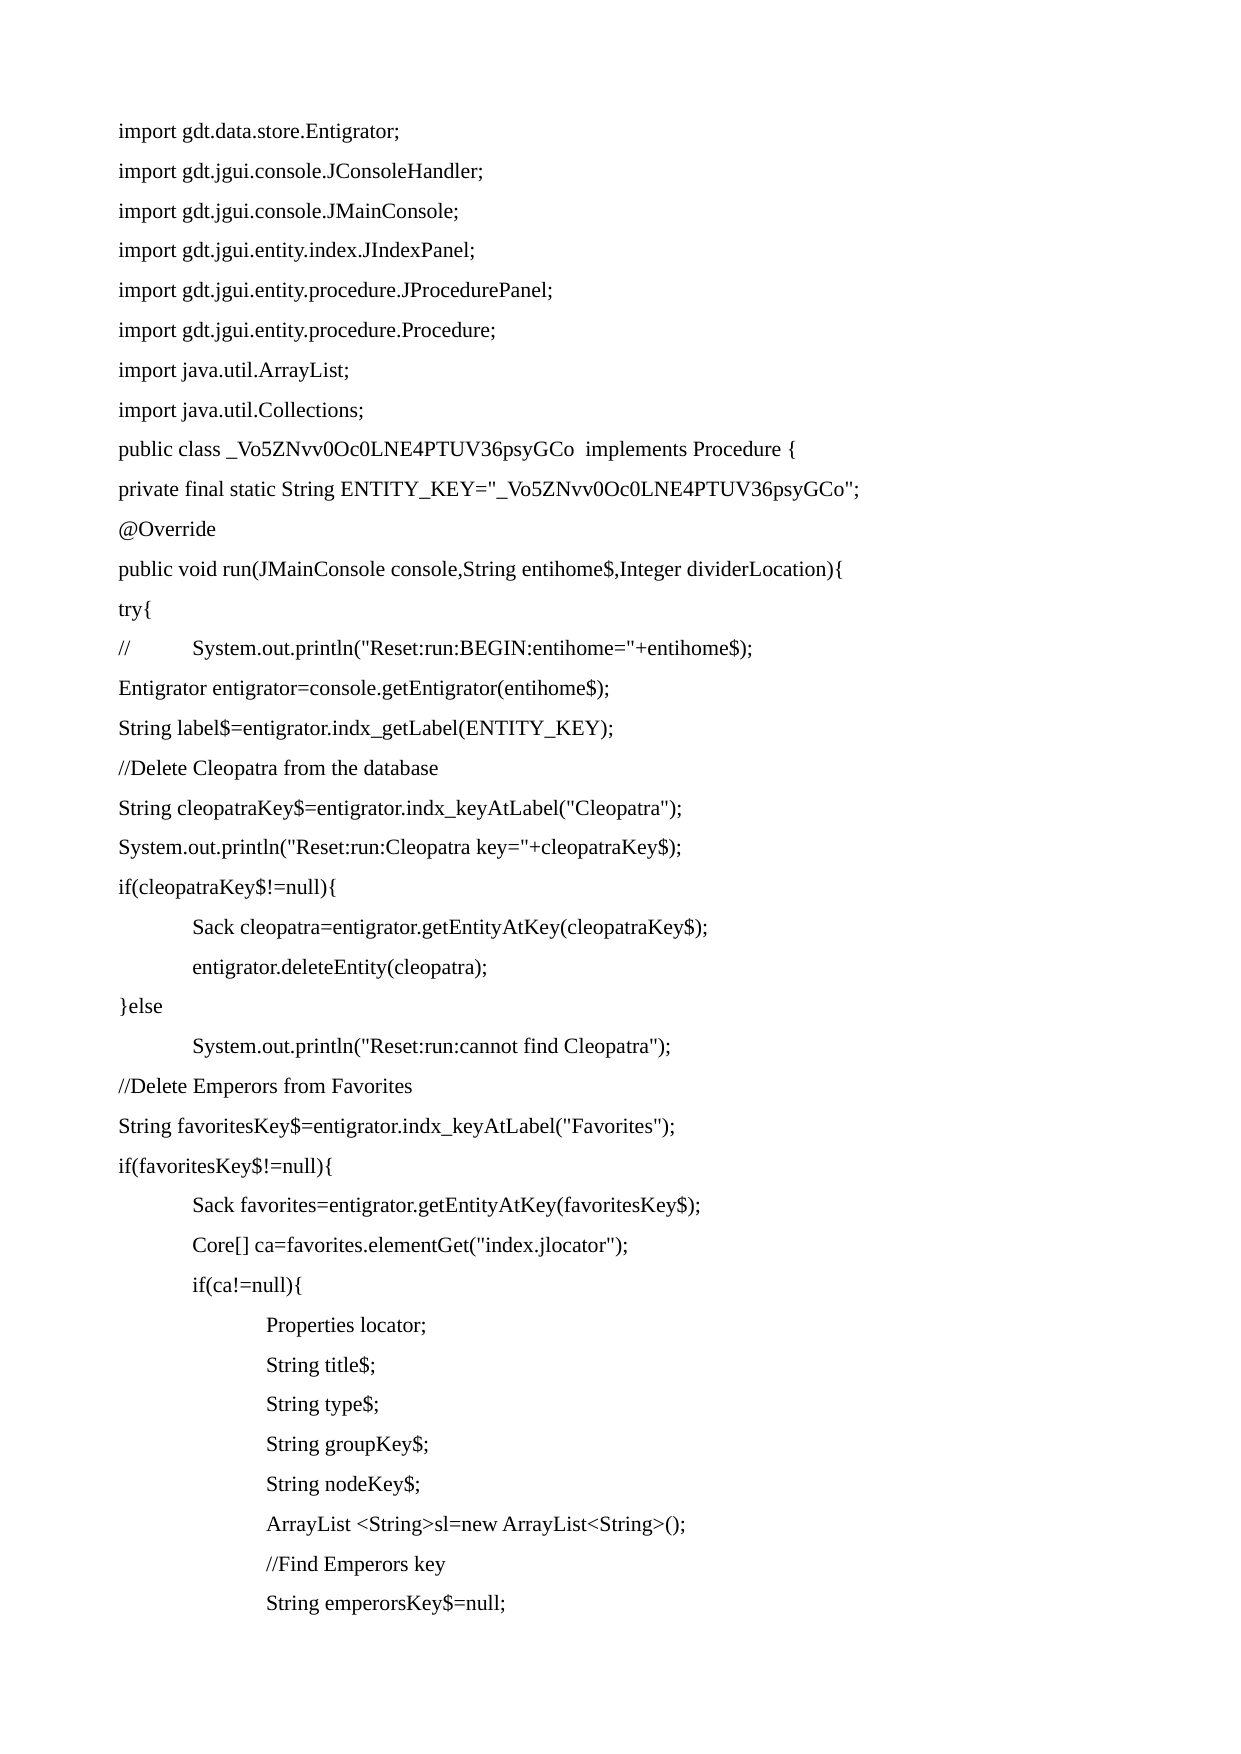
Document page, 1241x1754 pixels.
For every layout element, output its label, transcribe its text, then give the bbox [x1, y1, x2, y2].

text if(favoritesKey$!=null){ [118, 1153, 1122, 1178]
text public void run(JMainConsole console,String entihome$,Integer dividerLocation){ [118, 556, 1122, 581]
text Properties locator; [118, 1312, 1122, 1337]
text String label$=entigrator.indx_getLabel(ENTITY_KEY); [118, 715, 1122, 740]
text import java.util.Collections; [118, 397, 1122, 422]
text private final static String ENTITY_KEY="_Vo5ZNvv0Oc0LNE4PTUV36psyGCo"; [118, 476, 1122, 501]
text import java.util.ArrayList; [118, 357, 1122, 382]
text String cleopatraKey$=entigrator.indx_keyAtLabel("Cleopatra"); [118, 794, 1122, 820]
text //Delete Emperors from Favorites [118, 1073, 1122, 1098]
text try{ [118, 596, 1122, 621]
text // System.out.println("Reset:run:BEGIN:entihome="+entihome$); [118, 635, 1122, 661]
text import gdt.jgui.console.JConsoleHandler; [118, 158, 1122, 183]
text String nodeKey$; [118, 1471, 1122, 1496]
text entigrator.deleteEntity(cleopatra); [118, 954, 1122, 979]
text String groupKey$; [118, 1431, 1122, 1456]
text Core[] ca=favorites.elementGet("index.jlocator"); [118, 1232, 1122, 1257]
text Entigrator entigrator=console.getEntigrator(entihome$); [118, 675, 1122, 700]
text public class _Vo5ZNvv0Oc0LNE4PTUV36psyGCo implements Procedure { [118, 436, 1122, 462]
text if(cleopatraKey$!=null){ [118, 874, 1122, 899]
text Sack favorites=entigrator.getEntityAtKey(favoritesKey$); [118, 1192, 1122, 1218]
text //Find Emperors key [118, 1551, 1122, 1576]
text if(ca!=null){ [118, 1272, 1122, 1297]
text import gdt.jgui.console.JMainConsole; [118, 198, 1122, 223]
text import gdt.jgui.entity.index.JIndexPanel; [118, 237, 1122, 263]
text @Override [118, 516, 1122, 541]
text //Delete Cleopatra from the database [118, 755, 1122, 780]
text import gdt.data.store.Entigrator; [118, 118, 1122, 143]
text import gdt.jgui.entity.procedure.Procedure; [118, 317, 1122, 342]
text String title$; [118, 1352, 1122, 1377]
text Sack cleopatra=entigrator.getEntityAtKey(cleopatraKey$); [118, 914, 1122, 939]
text import gdt.jgui.entity.procedure.JProcedurePanel; [118, 277, 1122, 302]
text String type$; [118, 1391, 1122, 1417]
text String emperorsKey$=null; [118, 1590, 1122, 1616]
text String favoritesKey$=entigrator.indx_keyAtLabel("Favorites"); [118, 1113, 1122, 1138]
text System.out.println("Reset:run:cannot find Cleopatra"); [118, 1033, 1122, 1058]
text }else [118, 993, 1122, 1019]
text ArrayList <String>sl=new ArrayList<String>(); [118, 1511, 1122, 1536]
text System.out.println("Reset:run:Cleopatra key="+cleopatraKey$); [118, 834, 1122, 859]
